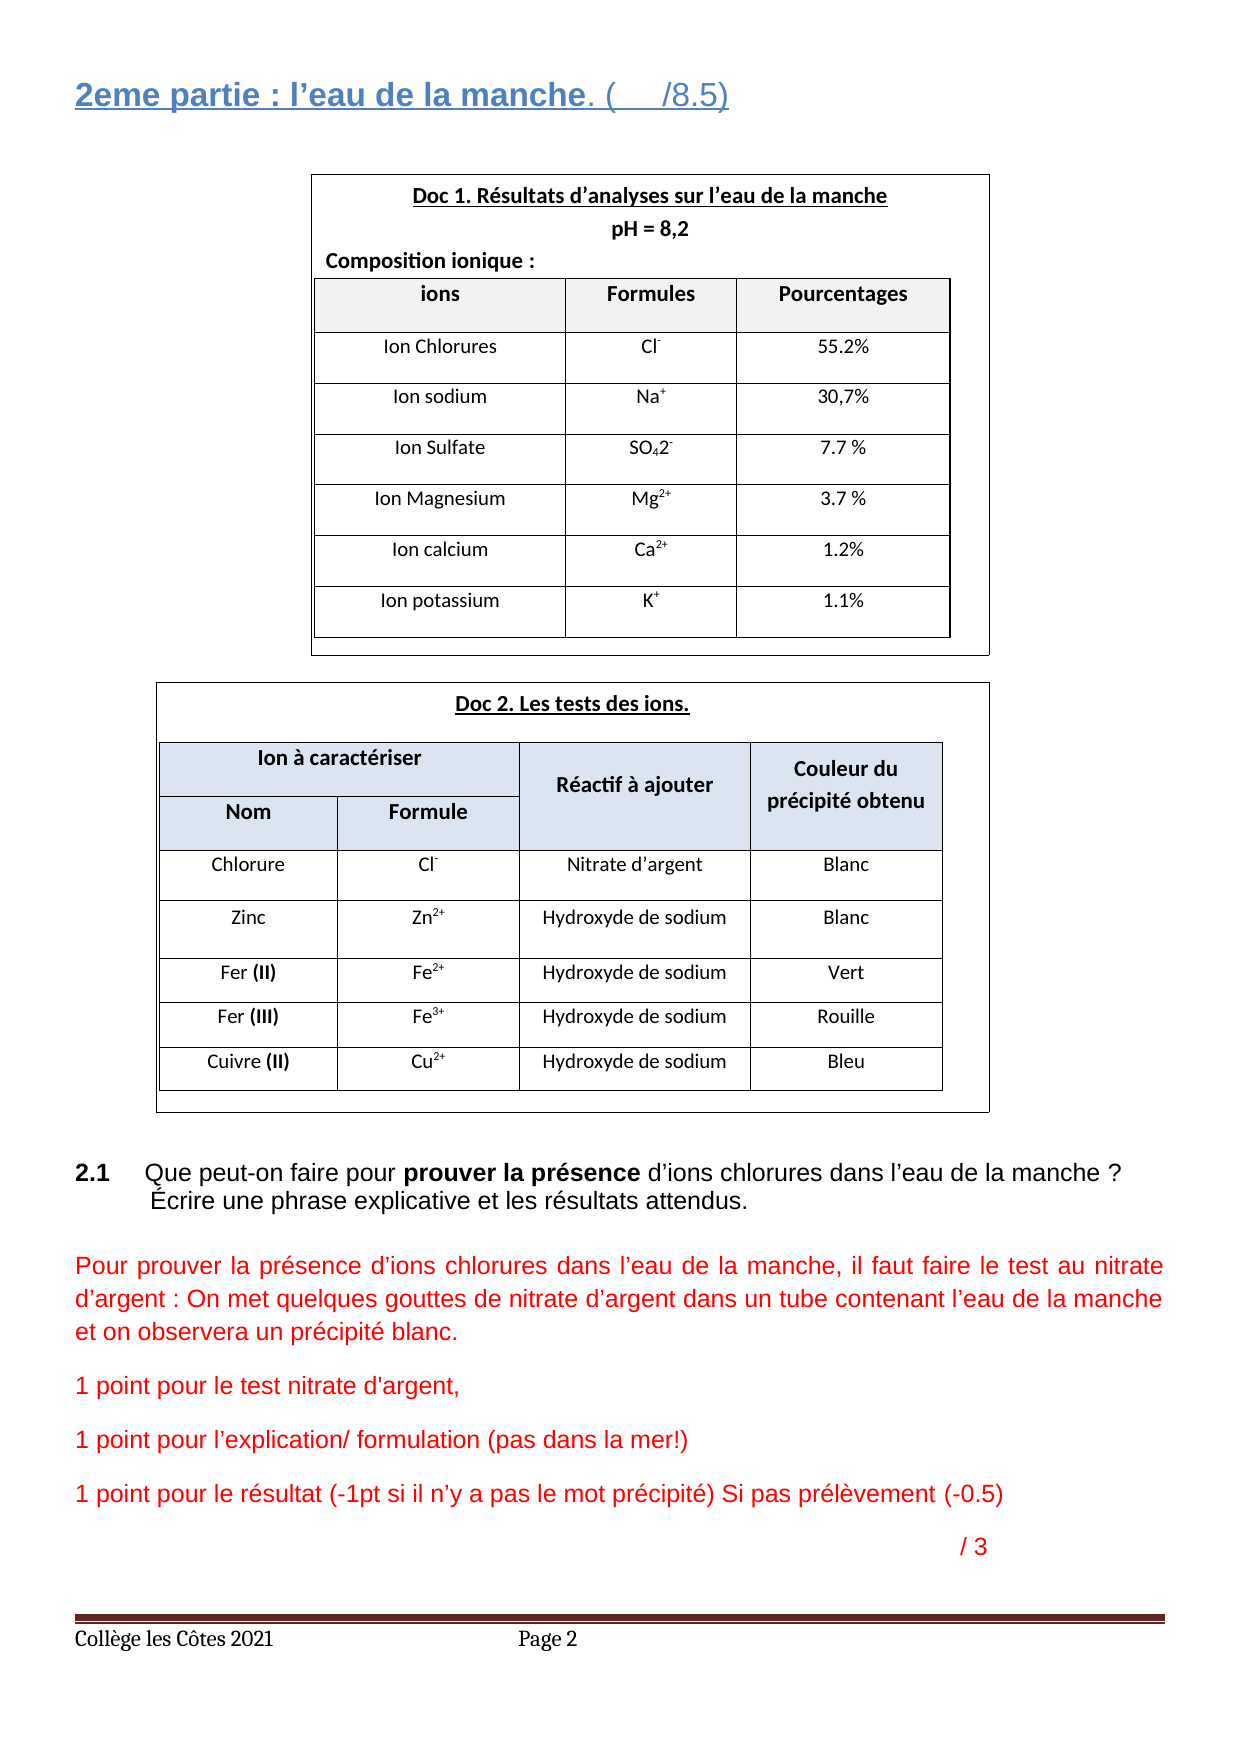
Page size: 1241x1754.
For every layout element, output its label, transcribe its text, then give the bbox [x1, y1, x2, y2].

table_cell 3.7 % [737, 485, 949, 535]
table_cell Fer (II) [160, 959, 337, 1002]
table_cell Cuivre (II) [160, 1048, 337, 1090]
text / 3 [75, 1532, 1165, 1561]
table_cell 1.2% [737, 536, 949, 586]
table_cell Formule [338, 797, 519, 850]
text Pour prouver la présence d’ions chlorures dans l’eau de la manche, il faut faire le test au nitrate d’argent : On met quelques gouttes de nitrate d’argent dans un tube contenant l’eau de la manche et on observera un précipité blanc. [75, 1251, 1165, 1346]
table_cell SO42- [566, 435, 736, 484]
table_cell Vert [751, 959, 942, 1002]
table_cell 30,7% [737, 384, 949, 433]
table_cell Ion calcium [315, 536, 565, 586]
text pH = 8,2 [326, 214, 974, 242]
table_header Réactif à ajouter [520, 743, 750, 850]
table_cell Fe2+ [338, 959, 519, 1002]
table_cell Nitrate d’argent [520, 851, 750, 900]
table_cell Hydroxyde de sodium [520, 1003, 750, 1047]
table_cell Hydroxyde de sodium [520, 959, 750, 1002]
table_header Ion à caractériser [160, 743, 519, 796]
text Doc 2. Les tests des ions. [171, 689, 974, 717]
text 1 point pour le résultat (-1pt si il n’y a pas le mot précipité) Si pas prélèvement (-0.5) [75, 1478, 1165, 1507]
table_cell 1.1% [737, 587, 949, 637]
table_cell Mg2+ [566, 485, 736, 535]
table_cell K+ [566, 587, 736, 637]
table_cell Cu2+ [338, 1048, 519, 1090]
text Écrire une phrase explicative et les résultats attendus. [150, 1186, 1165, 1215]
text 1 point pour l’explication/ formulation (pas dans la mer!) [75, 1425, 1165, 1453]
table_header Couleur du précipité obtenu [751, 743, 942, 850]
text 2.1 Que peut-on faire pour prouver la présence d’ions chlorures dans l’eau de la manche ? [75, 1157, 1165, 1186]
table_cell 7.7 % [737, 435, 949, 484]
table_header Pourcentages [737, 279, 949, 332]
table_cell Rouille [751, 1003, 942, 1047]
table_cell Ion Sulfate [315, 435, 565, 484]
table_cell Blanc [751, 901, 942, 958]
table_cell Blanc [751, 851, 942, 900]
table_cell Ion sodium [315, 384, 565, 433]
table_cell Ion Chlorures [315, 333, 565, 383]
table_cell Fer (III) [160, 1003, 337, 1047]
table_cell Ion Magnesium [315, 485, 565, 535]
text Doc 1. Résultats d’analyses sur l’eau de la manche [326, 182, 974, 209]
table_cell Bleu [751, 1048, 942, 1090]
table_cell Zinc [160, 901, 337, 958]
table_cell 55.2% [737, 333, 949, 383]
table_header ions [315, 279, 565, 332]
table_cell Chlorure [160, 851, 337, 900]
text 2eme partie : l’eau de la manche. ( /8.5) [75, 75, 1165, 113]
table_cell Ion potassium [315, 587, 565, 637]
table_header Formules [566, 279, 736, 332]
text 1 point pour le test nitrate d'argent, [75, 1371, 1165, 1399]
table_cell Fe3+ [338, 1003, 519, 1047]
table_cell Na+ [566, 384, 736, 433]
table_cell Nom [160, 797, 337, 850]
table_cell Hydroxyde de sodium [520, 901, 750, 958]
table_cell Hydroxyde de sodium [520, 1048, 750, 1090]
table_cell Zn2+ [338, 901, 519, 958]
table_cell Ca2+ [566, 536, 736, 586]
table_cell Cl- [338, 851, 519, 900]
text Composition ionique : [326, 246, 974, 274]
table_cell Cl- [566, 333, 736, 383]
